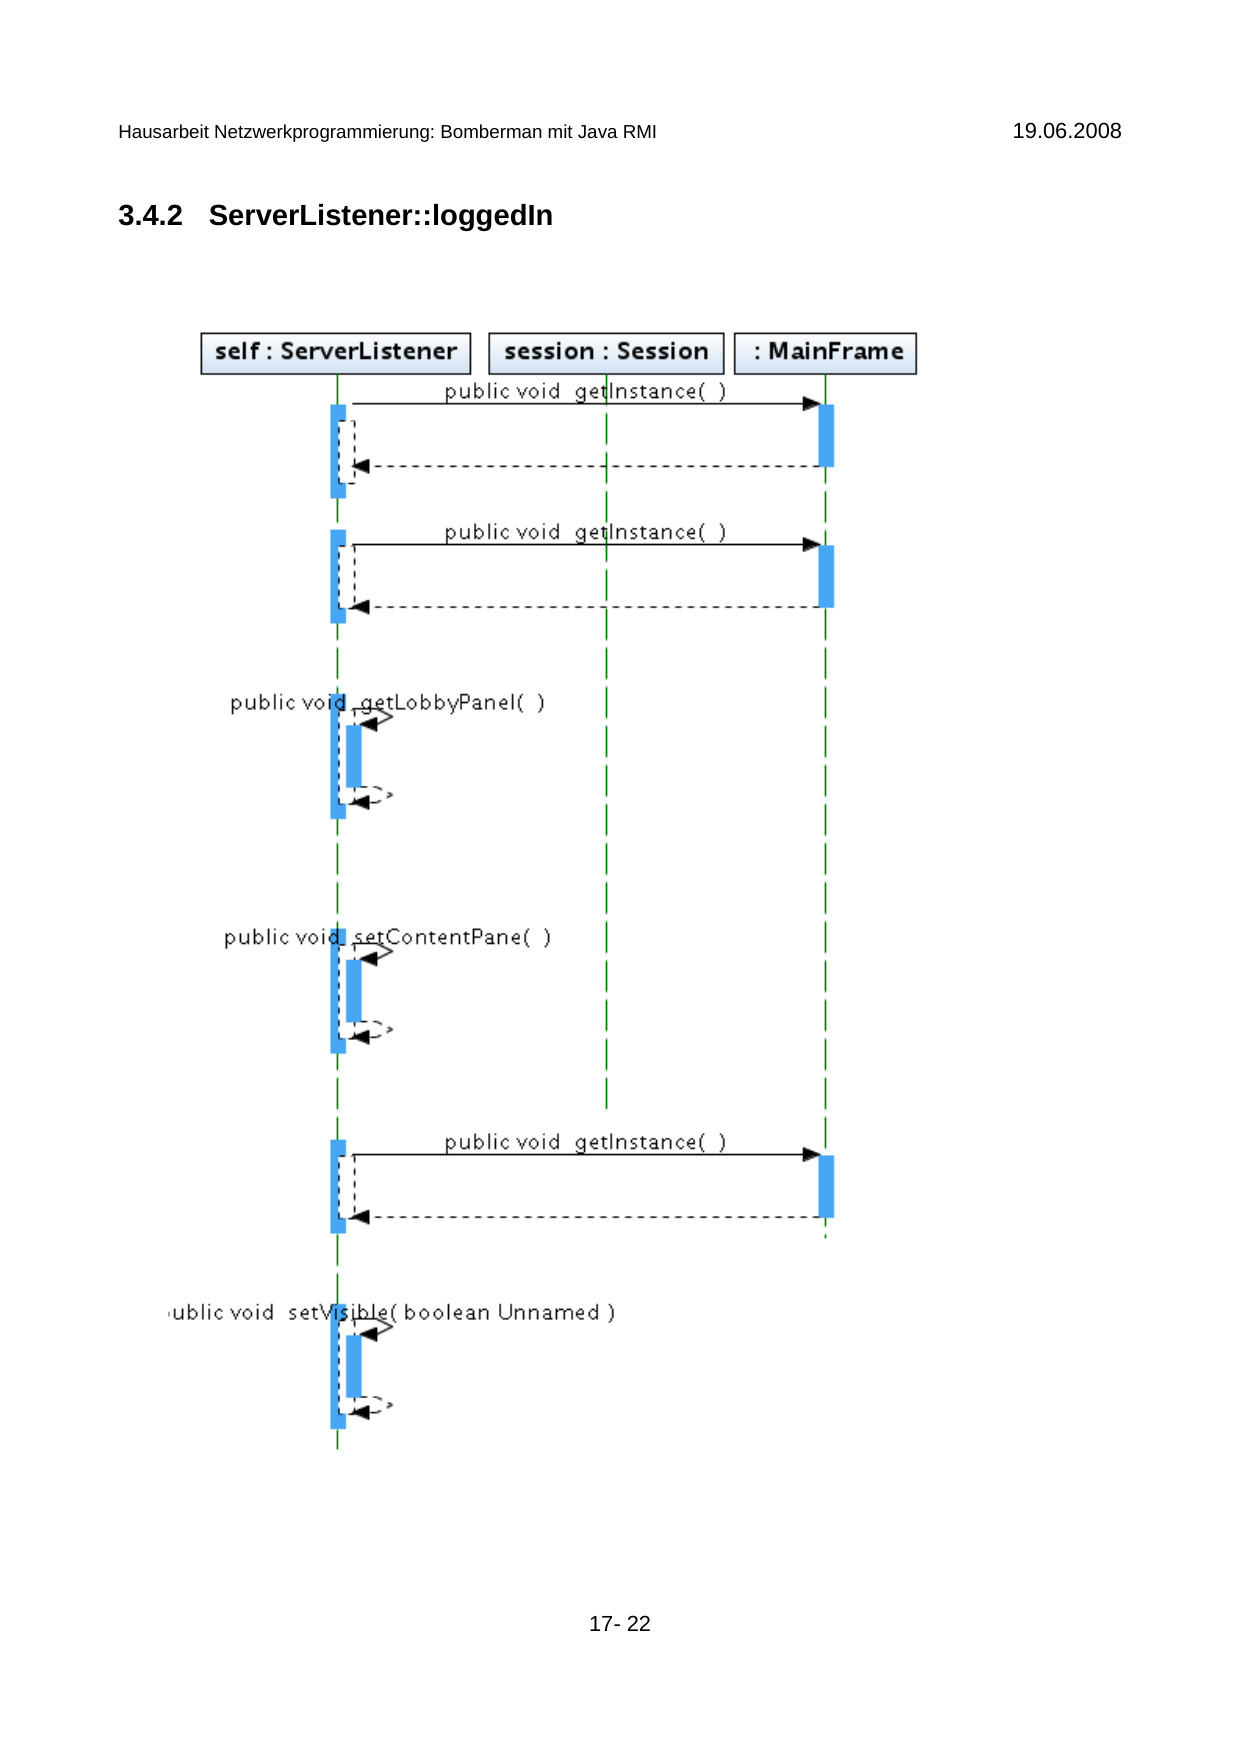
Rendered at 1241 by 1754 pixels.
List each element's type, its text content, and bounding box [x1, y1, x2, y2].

picture [168, 301, 947, 1481]
subtitle ServerListener::loggedIn [118, 198, 1122, 231]
